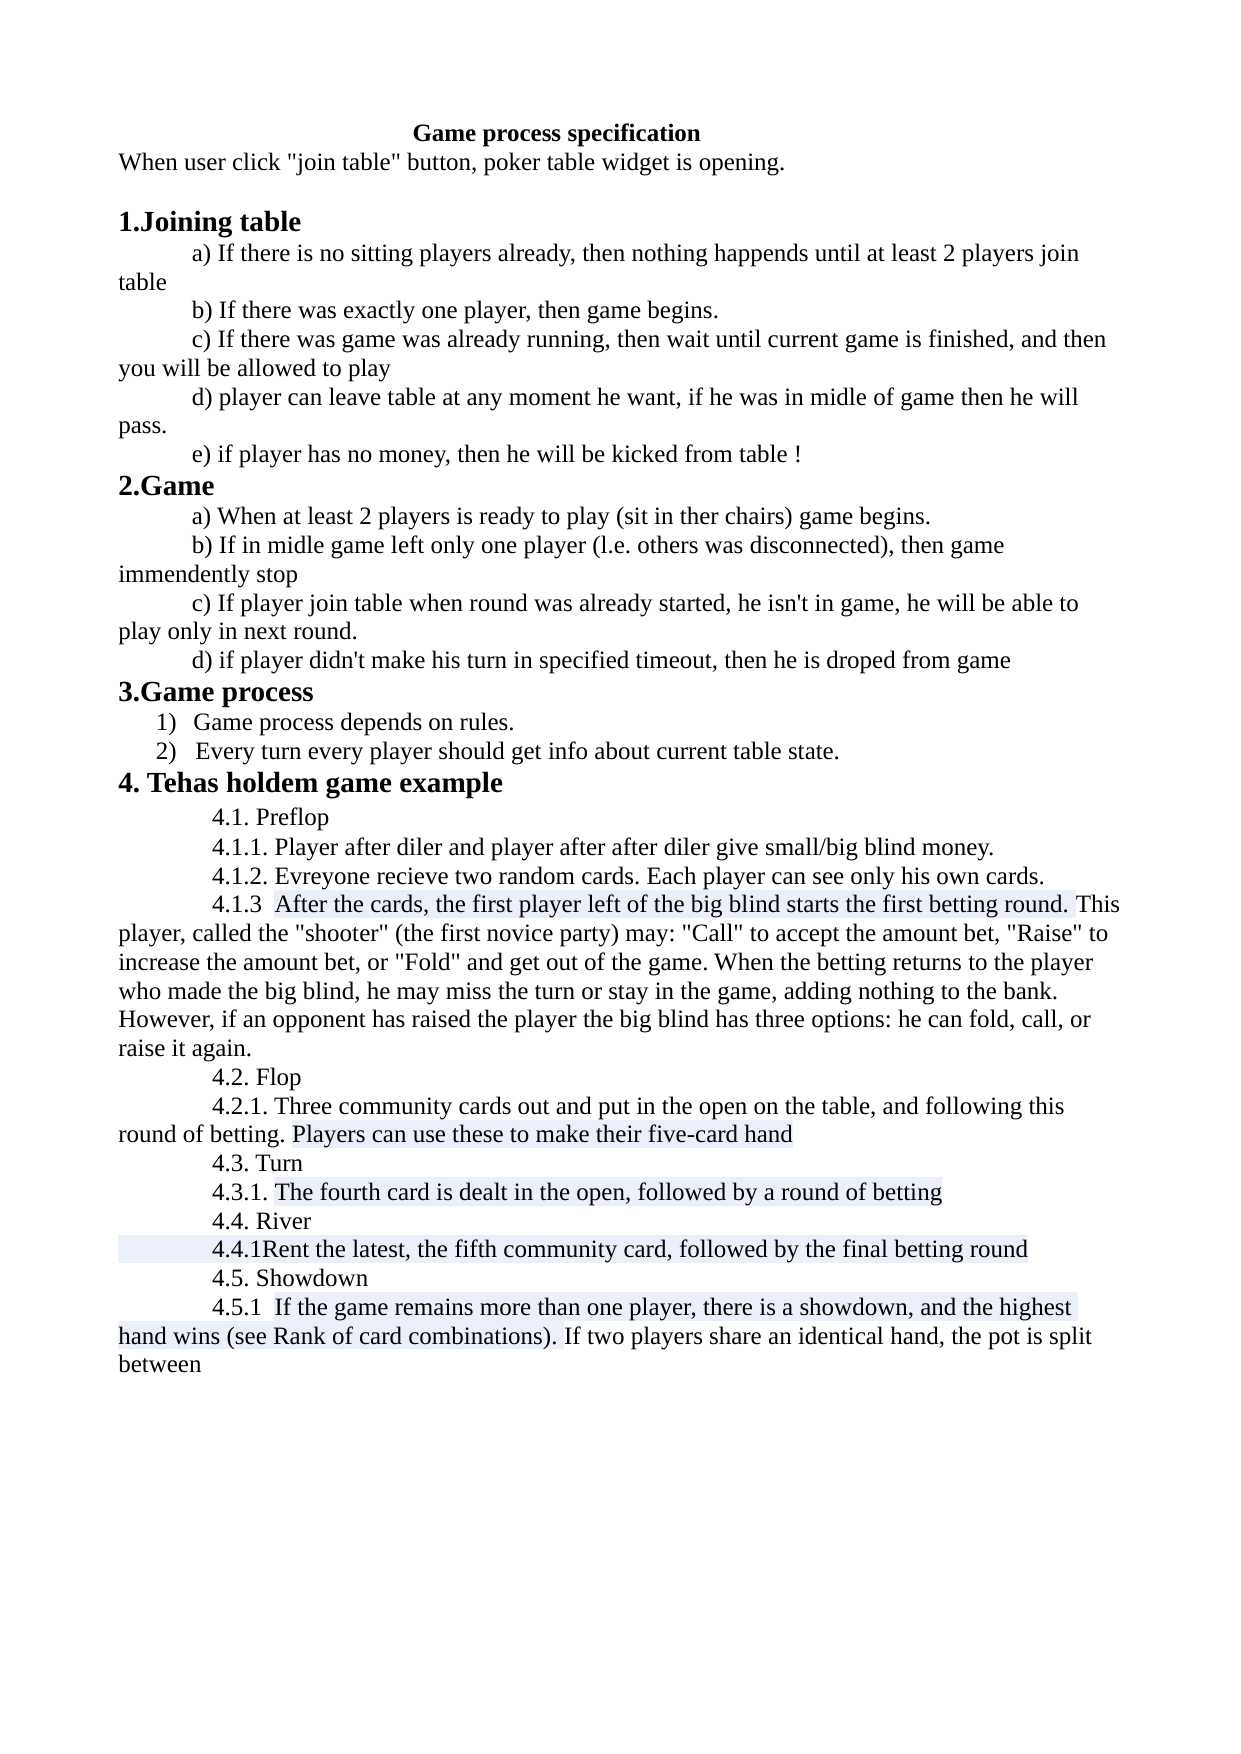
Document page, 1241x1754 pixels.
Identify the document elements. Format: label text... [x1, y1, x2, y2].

text 1.Joining table [118, 204, 1122, 238]
text 4.1.3 After the cards, the first player left of the big blind starts the first betting round. This player, called the "shooter" (the first novice party) may: "Call" to accept the amount bet, "Raise" to increase the amount bet, or "Fold" and get out of the game. When the betting returns to the player who made the big blind, he may miss the turn or stay in the game, adding nothing to the bank. However, if an opponent has raised the player the big blind has three options: he can fold, call, or raise it again. [118, 889, 1122, 1062]
text e) if player has no money, then he will be kicked from table ! [118, 439, 1122, 468]
list Game process depends on rules. [156, 707, 1122, 736]
text a) If there is no sitting players already, then nothing happends until at least 2 players join table [118, 238, 1122, 295]
text 2) Every turn every player should get info about current table state. [118, 736, 1122, 765]
text 4.2. Flop [118, 1062, 1122, 1091]
text 4. Tehas holdem game example [118, 765, 1122, 798]
text 4.5.1 If the game remains more than one player, there is a showdown, and the highest hand wins (see Rank of card combinations). If two players share an identical hand, the pot is split between [118, 1292, 1122, 1378]
text 4.2.1. Three community cards out and put in the open on the table, and following this round of betting. Players can use these to make their five-card hand [118, 1091, 1122, 1148]
text d) player can leave table at any moment he want, if he was in midle of game then he will pass. [118, 382, 1122, 439]
text Game process specification [118, 118, 1122, 147]
text 4.1.2. Evreyone recieve two random cards. Each player can see only his own cards. [118, 861, 1122, 889]
text 4.1.1. Player after diler and player after after diler give small/big blind money. [118, 832, 1122, 861]
text 4.3.1. The fourth card is dealt in the open, followed by a round of betting [118, 1177, 1122, 1206]
text 3.Game process [118, 674, 1122, 707]
text 2.Game [118, 468, 1122, 501]
text c) If player join table when round was already started, he isn't in game, he will be able to play only in next round. [118, 588, 1122, 645]
text 4.5. Showdown [118, 1263, 1122, 1292]
text d) if player didn't make his turn in specified timeout, then he is droped from game [118, 645, 1122, 674]
text c) If there was game was already running, then wait until current game is finished, and then you will be allowed to play [118, 324, 1122, 382]
text 4.3. Turn [118, 1148, 1122, 1177]
text 4.1. Preflop [118, 798, 1122, 832]
text 4.4.1Rent the latest, the fifth community card, followed by the final betting round [118, 1234, 1122, 1263]
text a) When at least 2 players is ready to play (sit in ther chairs) game begins. [118, 501, 1122, 530]
text 4.4. River [118, 1206, 1122, 1234]
text b) If there was exactly one player, then game begins. [118, 295, 1122, 324]
text When user click "join table" button, poker table widget is opening. [118, 147, 1122, 176]
text b) If in midle game left only one player (l.e. others was disconnected), then game immendently stop [118, 530, 1122, 588]
